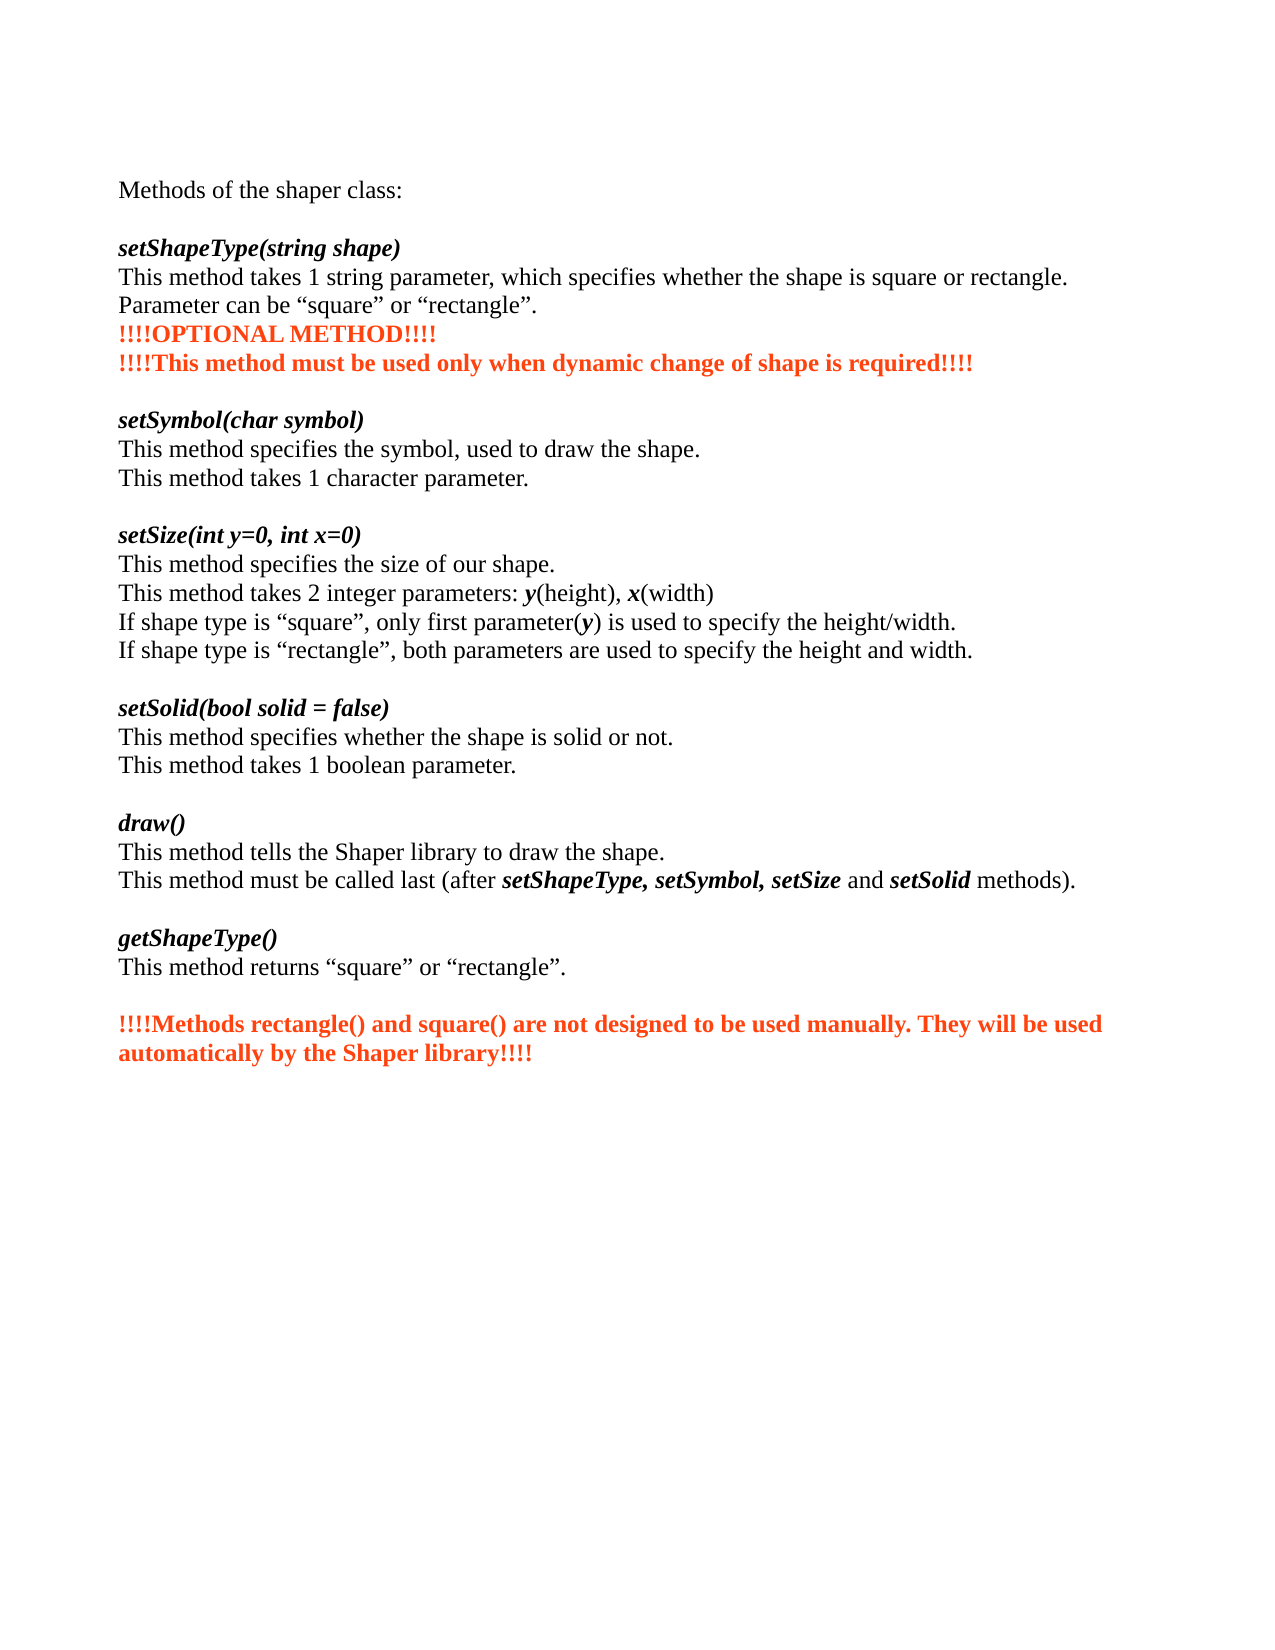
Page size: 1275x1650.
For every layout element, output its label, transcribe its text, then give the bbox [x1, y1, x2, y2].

text !!!!OPTIONAL METHOD!!!! [118, 319, 1157, 348]
text This method takes 1 boolean parameter. [118, 751, 1157, 779]
text Methods of the shaper class: [118, 176, 1157, 204]
text This method takes 1 string parameter, which specifies whether the shape is square or rectangle. [118, 262, 1157, 291]
text setSymbol(char symbol) [118, 406, 1157, 434]
text This method takes 1 character parameter. [118, 463, 1157, 492]
text This method must be called last (after setShapeType, setSymbol, setSize and setSolid methods). [118, 866, 1157, 894]
text draw() [118, 808, 1157, 837]
text This method specifies whether the shape is solid or not. [118, 722, 1157, 751]
text getShapeType() [118, 923, 1157, 952]
text This method takes 2 integer parameters: y(height), x(width) [118, 578, 1157, 607]
text !!!!Methods rectangle() and square() are not designed to be used manually. They will be used automatically by the Shaper library!!!! [118, 1009, 1157, 1067]
text This method returns “square” or “rectangle”. [118, 952, 1157, 981]
text If shape type is “square”, only first parameter(y) is used to specify the height/width. [118, 607, 1157, 636]
text !!!!This method must be used only when dynamic change of shape is required!!!! [118, 348, 1157, 377]
text setSolid(bool solid = false) [118, 693, 1157, 722]
text This method tells the Shaper library to draw the shape. [118, 837, 1157, 866]
text If shape type is “rectangle”, both parameters are used to specify the height and width. [118, 636, 1157, 664]
text setSize(int y=0, int x=0) [118, 521, 1157, 549]
text Parameter can be “square” or “rectangle”. [118, 291, 1157, 319]
text setShapeType(string shape) [118, 233, 1157, 262]
text This method specifies the symbol, used to draw the shape. [118, 434, 1157, 463]
text This method specifies the size of our shape. [118, 549, 1157, 578]
